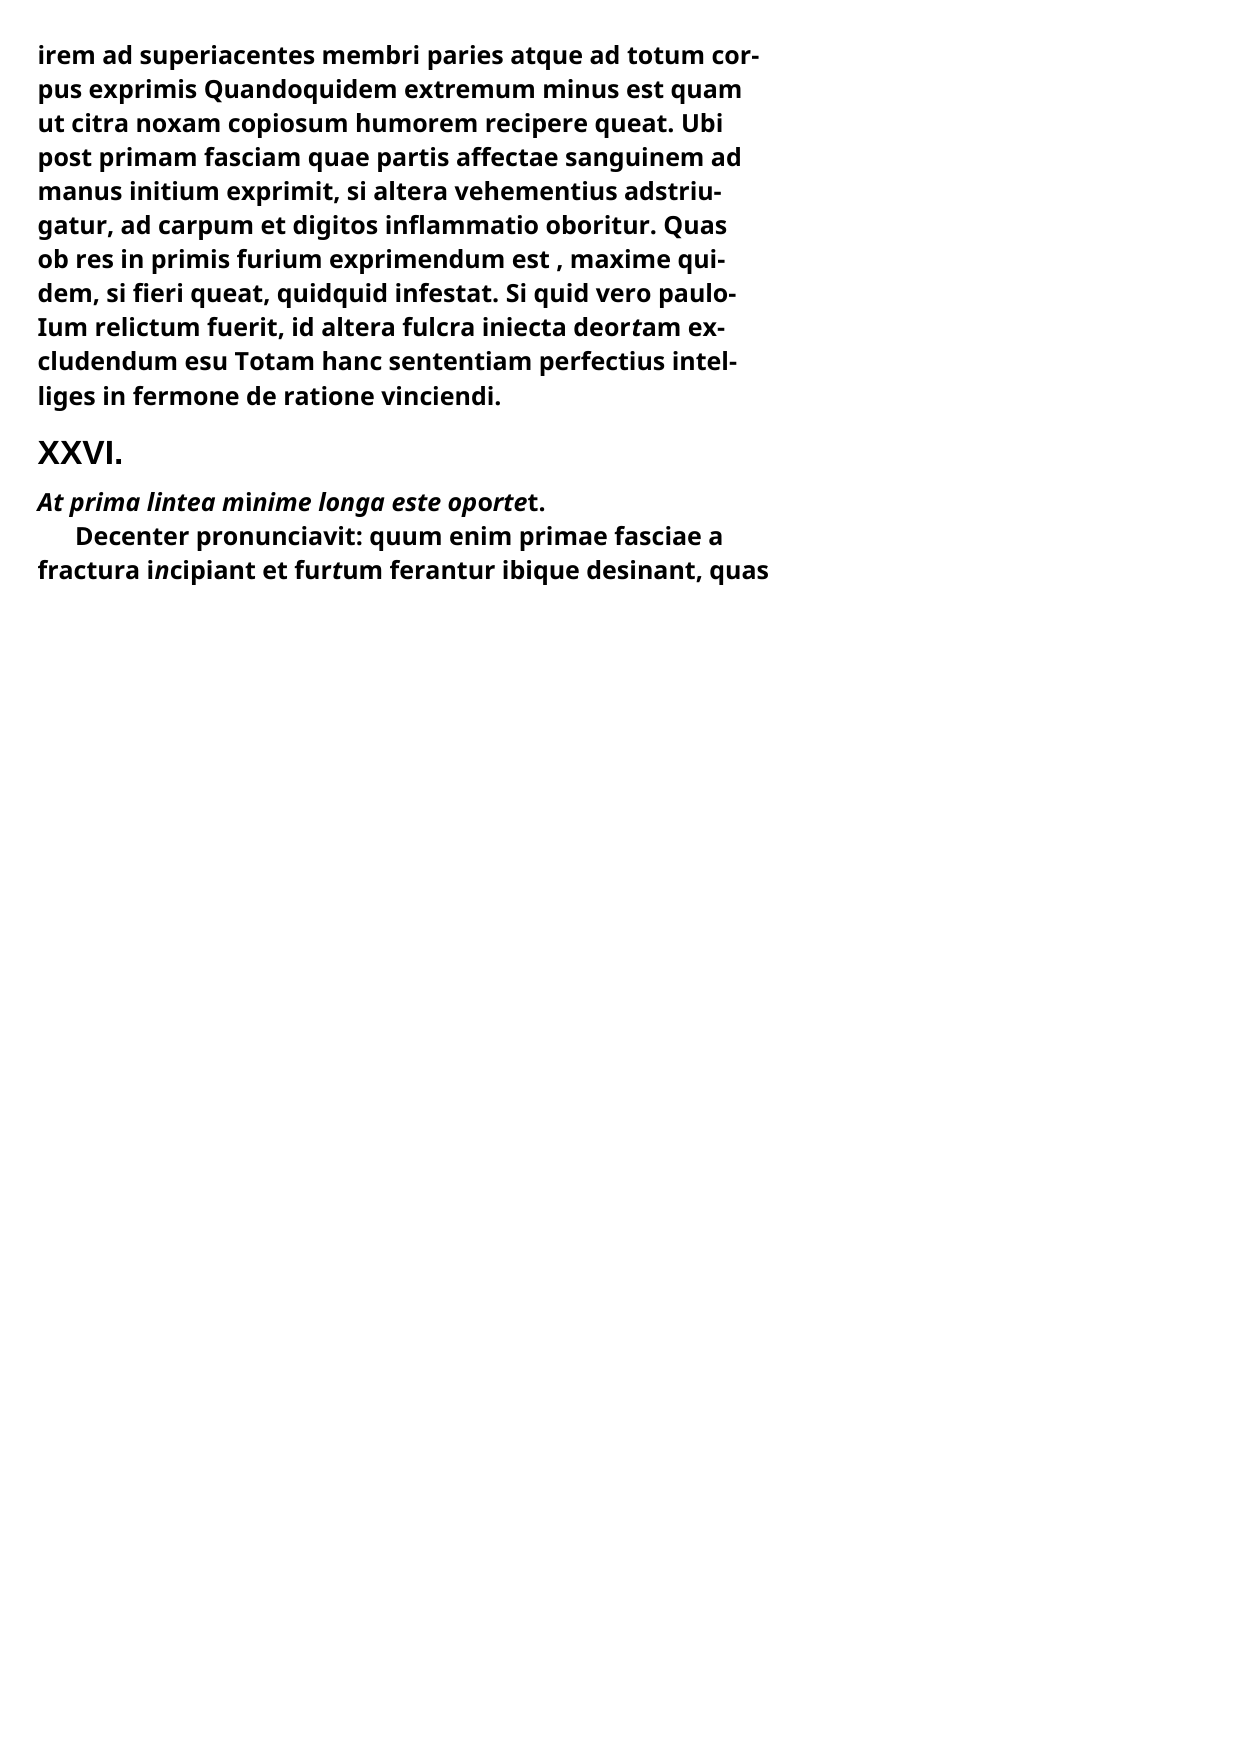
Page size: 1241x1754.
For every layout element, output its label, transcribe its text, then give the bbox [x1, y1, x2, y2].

subtitle XXVI. [37, 433, 1203, 472]
text Decenter pronunciavit: quum enim primae fasciae a fractura incipiant et furtum ferantur ibique desinant, quas [37, 518, 1203, 586]
text At prima lintea minime longa este oportet. [37, 484, 1203, 518]
text irem ad superiacentes membri paries atque ad totum cor- pus exprimis Quandoquidem extremum minus est quam ut citra noxam copiosum humorem recipere queat. Ubi post primam fasciam quae partis affectae sanguinem ad manus initium exprimit, si altera vehementius adstriu- gatur, ad carpum et digitos inflammatio oboritur. Quas ob res in primis furium exprimendum est , maxime qui- dem, si fieri queat, quidquid infestat. Si quid vero paulo- Ium relictum fuerit, id altera fulcra iniecta deortam ex- cludendum esu Totam hanc sententiam perfectius intel- liges in fermone de ratione vinciendi. [37, 37, 1203, 412]
